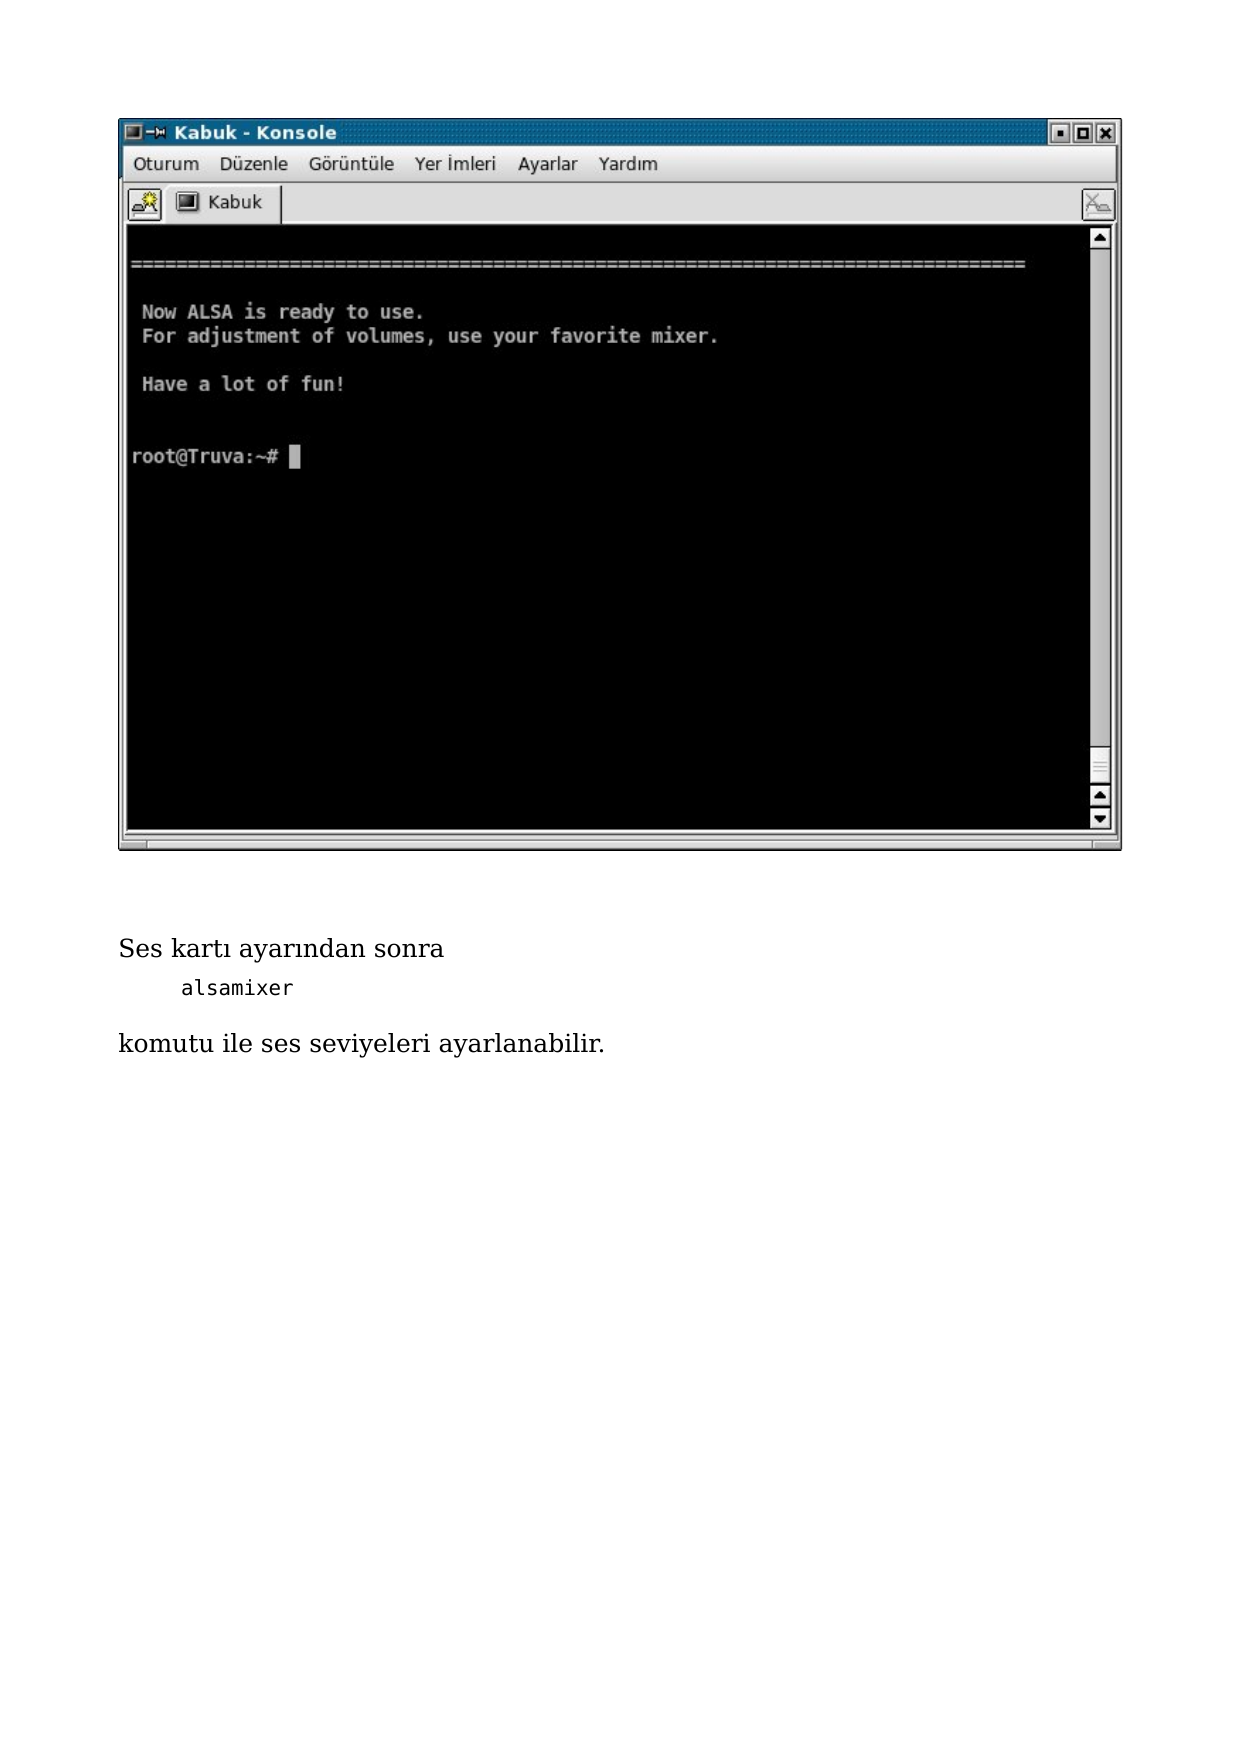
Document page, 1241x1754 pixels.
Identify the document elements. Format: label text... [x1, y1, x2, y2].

picture [118, 118, 1123, 851]
text alsamixer [118, 976, 1122, 1000]
text Ses kartı ayarından sonra [118, 934, 1122, 963]
text komutu ile ses seviyeleri ayarlanabilir. [118, 1029, 1122, 1058]
